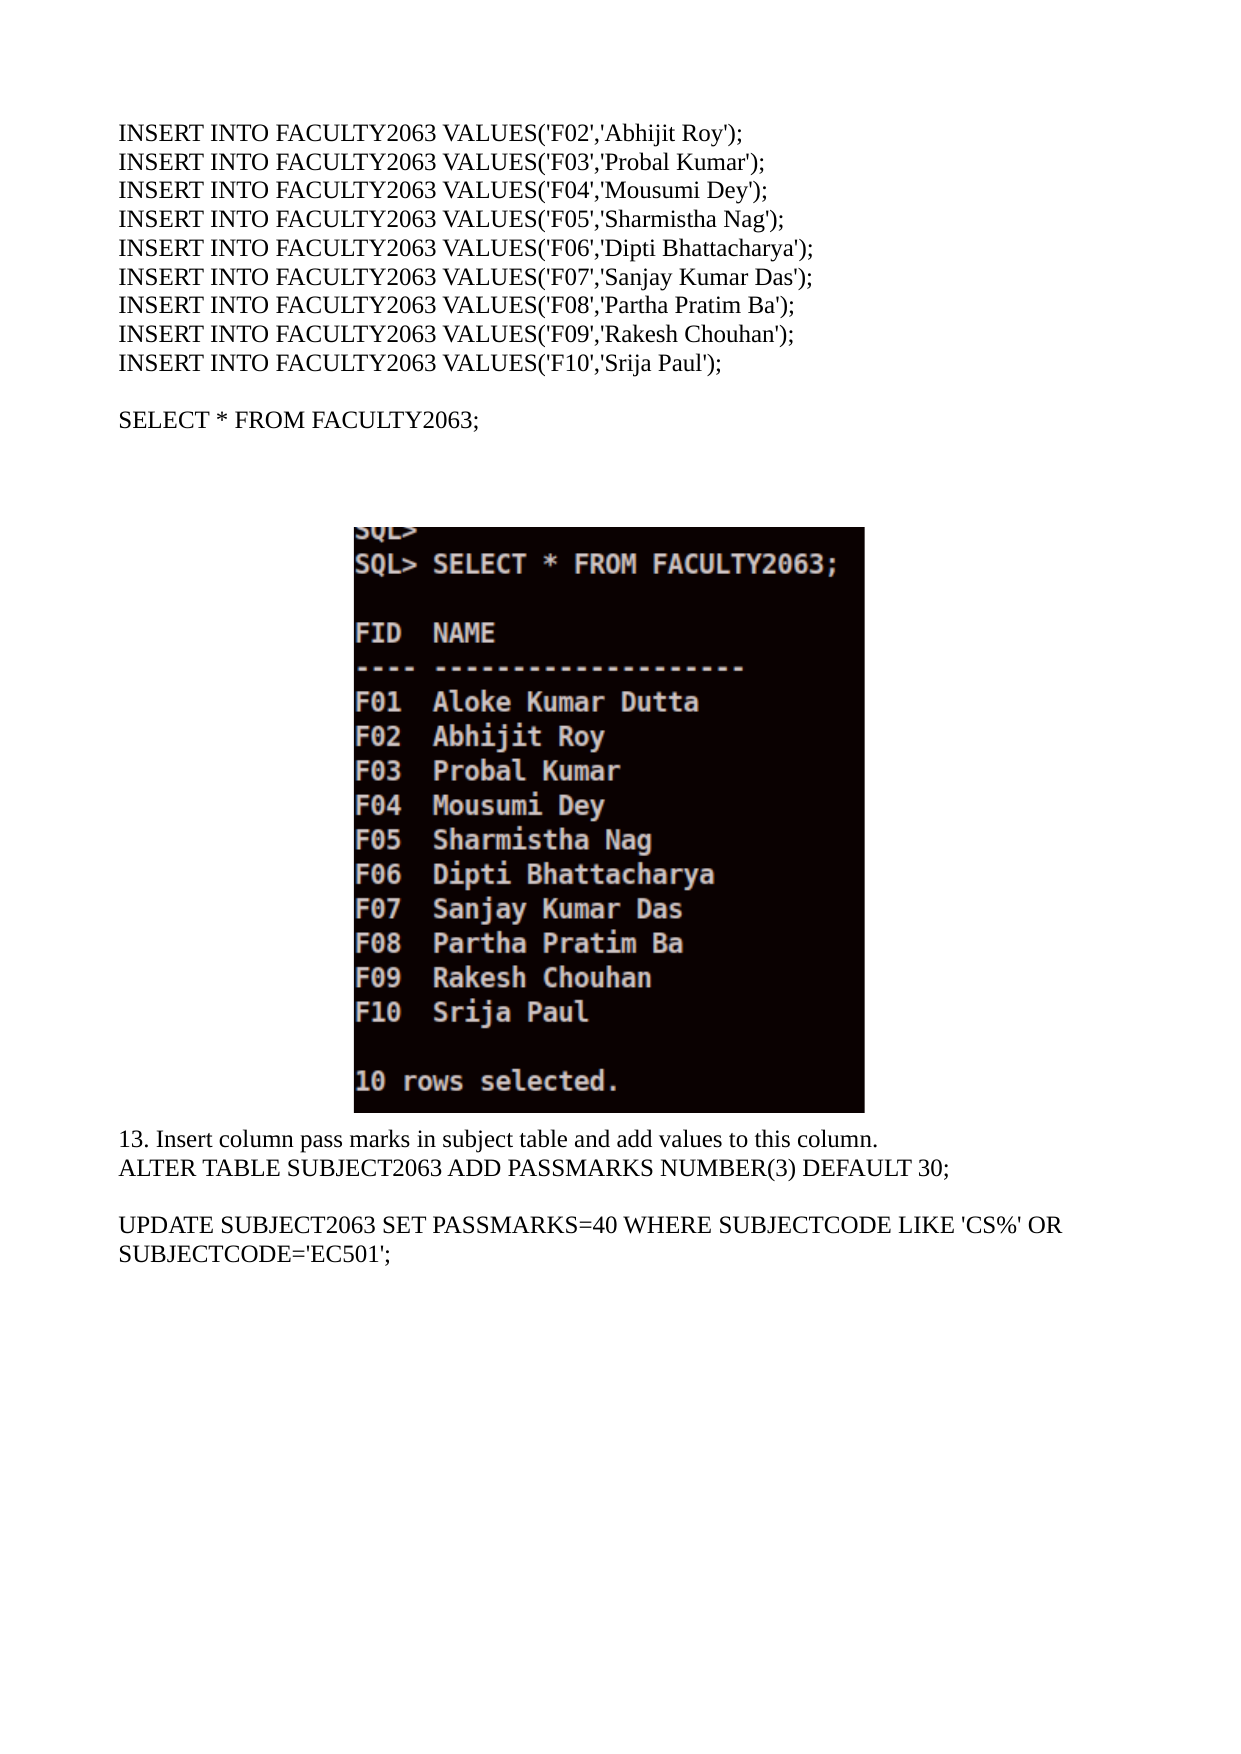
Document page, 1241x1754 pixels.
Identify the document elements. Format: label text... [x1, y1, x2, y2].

text INSERT INTO FACULTY2063 VALUES('F05','Sharmistha Nag'); [118, 204, 1122, 233]
text INSERT INTO FACULTY2063 VALUES('F06','Dipti Bhattacharya'); [118, 233, 1122, 262]
text INSERT INTO FACULTY2063 VALUES('F04','Mousumi Dey'); [118, 176, 1122, 204]
text 13. Insert column pass marks in subject table and add values to this column. [118, 1124, 1122, 1153]
text INSERT INTO FACULTY2063 VALUES('F08','Partha Pratim Ba'); [118, 291, 1122, 319]
text INSERT INTO FACULTY2063 VALUES('F07','Sanjay Kumar Das'); [118, 262, 1122, 291]
text UPDATE SUBJECT2063 SET PASSMARKS=40 WHERE SUBJECTCODE LIKE 'CS%' OR SUBJECTCODE='EC501'; [118, 1211, 1122, 1268]
text INSERT INTO FACULTY2063 VALUES('F09','Rakesh Chouhan'); [118, 319, 1122, 348]
text INSERT INTO FACULTY2063 VALUES('F03','Probal Kumar'); [118, 147, 1122, 176]
picture [353, 527, 865, 1113]
text ALTER TABLE SUBJECT2063 ADD PASSMARKS NUMBER(3) DEFAULT 30; [118, 1153, 1122, 1182]
text INSERT INTO FACULTY2063 VALUES('F02','Abhijit Roy'); [118, 118, 1122, 147]
text INSERT INTO FACULTY2063 VALUES('F10','Srija Paul'); [118, 348, 1122, 377]
text SELECT * FROM FACULTY2063; [118, 406, 1122, 434]
